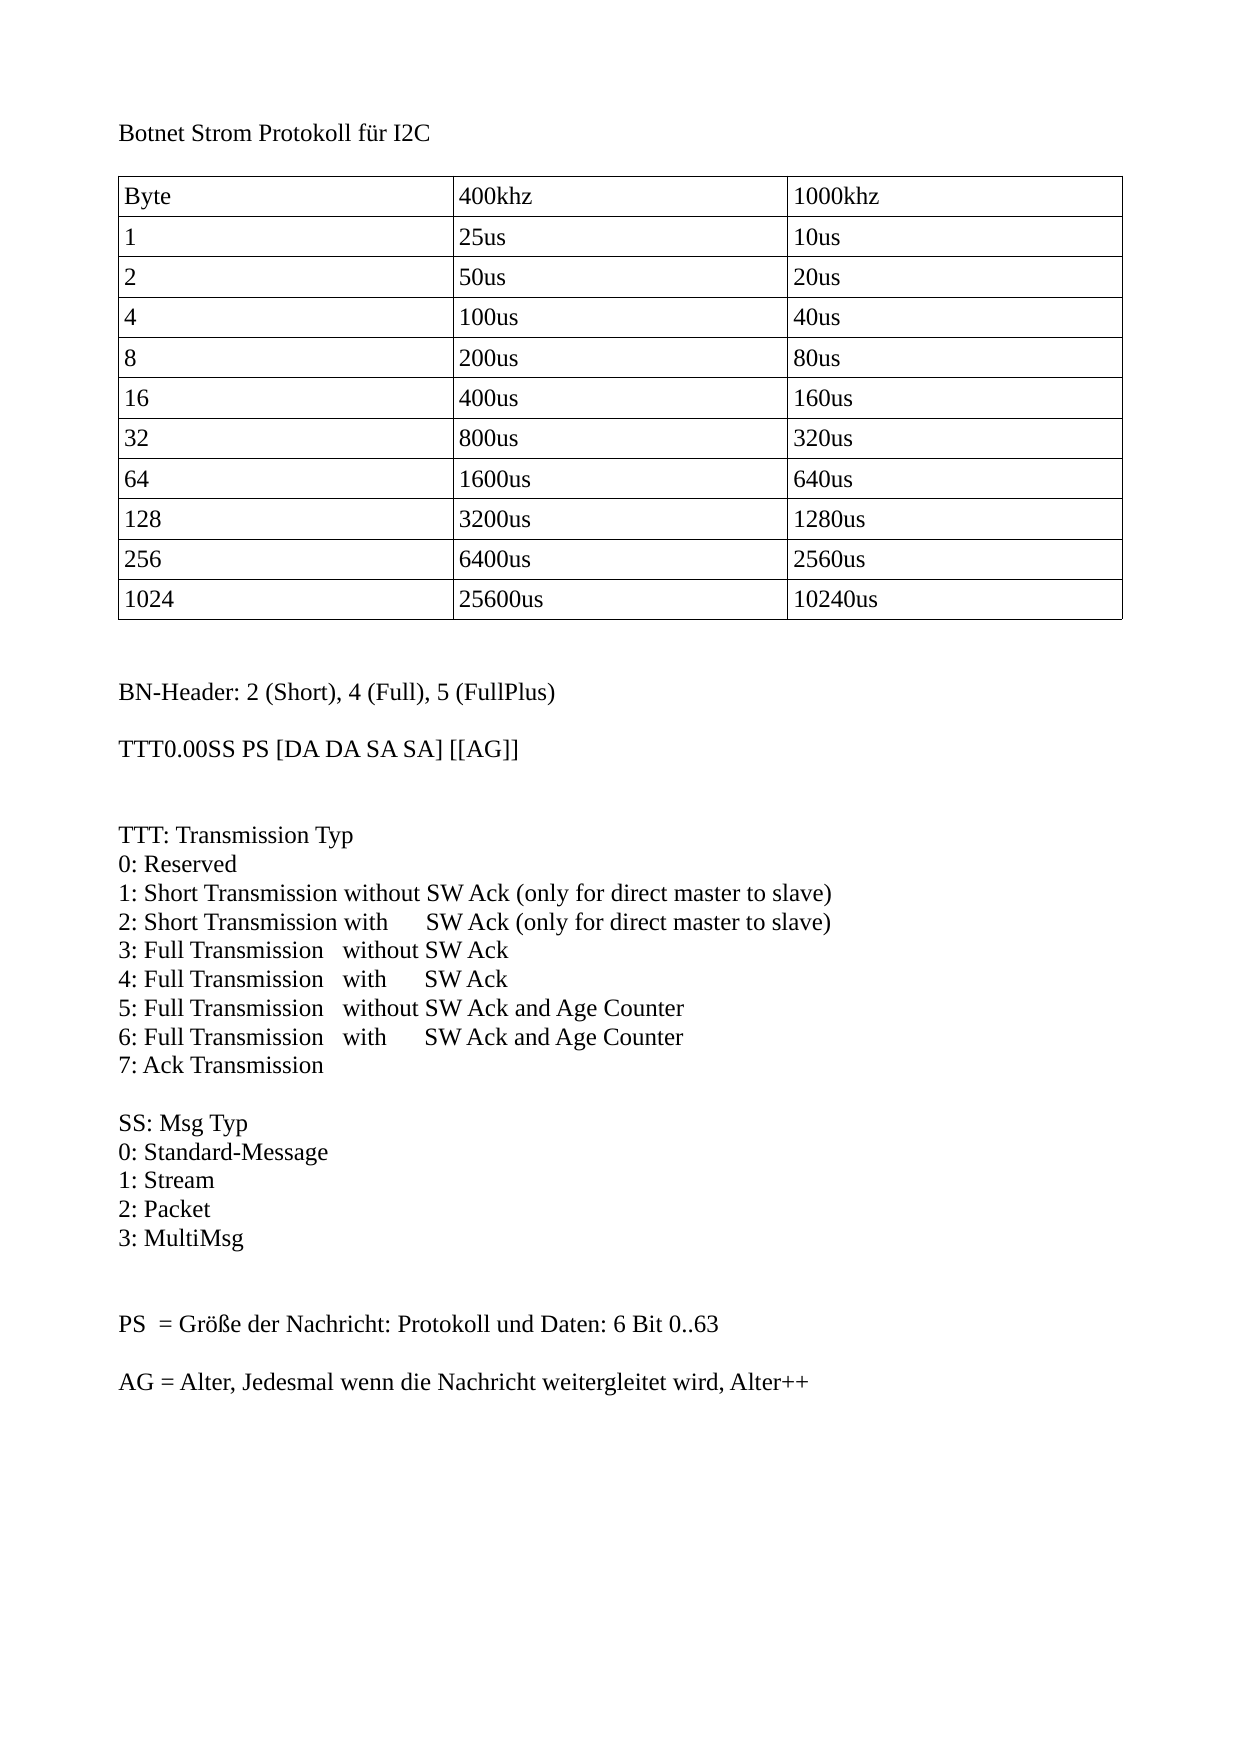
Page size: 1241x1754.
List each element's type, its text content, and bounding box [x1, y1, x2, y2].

table_cell 25us [454, 217, 787, 256]
text TTT: Transmission Typ [118, 820, 1122, 849]
text 1: Stream [118, 1165, 1122, 1194]
table_cell 16 [119, 378, 453, 417]
table_cell 20us [788, 257, 1122, 297]
table_cell 400us [454, 378, 787, 417]
table_cell 256 [119, 540, 453, 579]
table_cell 64 [119, 459, 453, 498]
table_cell 6400us [454, 540, 787, 579]
text 0: Reserved [118, 849, 1122, 878]
text PS = Größe der Nachricht: Protokoll und Daten: 6 Bit 0..63 [118, 1309, 1122, 1338]
table_cell 2560us [788, 540, 1122, 579]
table_cell 1280us [788, 499, 1122, 538]
text AG = Alter, Jedesmal wenn die Nachricht weitergleitet wird, Alter++ [118, 1367, 1122, 1395]
text 4: Full Transmission with SW Ack [118, 964, 1122, 993]
text 3: Full Transmission without SW Ack [118, 935, 1122, 964]
table_cell 640us [788, 459, 1122, 498]
text BN-Header: 2 (Short), 4 (Full), 5 (FullPlus) [118, 677, 1122, 705]
table_cell 1600us [454, 459, 787, 498]
table_cell 320us [788, 419, 1122, 458]
table_header 400khz [454, 177, 787, 216]
table_cell 160us [788, 378, 1122, 417]
text 6: Full Transmission with SW Ack and Age Counter [118, 1022, 1122, 1050]
table_cell 200us [454, 338, 787, 377]
text 5: Full Transmission without SW Ack and Age Counter [118, 993, 1122, 1022]
table_cell 8 [119, 338, 453, 377]
text 0: Standard-Message [118, 1137, 1122, 1165]
text 3: MultiMsg [118, 1223, 1122, 1252]
table_cell 32 [119, 419, 453, 458]
text 2: Short Transmission with SW Ack (only for direct master to slave) [118, 907, 1122, 935]
table_cell 50us [454, 257, 787, 297]
table_cell 100us [454, 298, 787, 337]
table_cell 1024 [119, 580, 453, 619]
table_cell 800us [454, 419, 787, 458]
table_cell 2 [119, 257, 453, 297]
text Botnet Strom Protokoll für I2C [118, 118, 1122, 147]
table_header Byte [119, 177, 453, 216]
table_cell 1 [119, 217, 453, 256]
table_header 1000khz [788, 177, 1122, 216]
text 1: Short Transmission without SW Ack (only for direct master to slave) [118, 878, 1122, 907]
table_cell 25600us [454, 580, 787, 619]
table_cell 10us [788, 217, 1122, 256]
text 7: Ack Transmission [118, 1050, 1122, 1079]
text TTT0.00SS PS [DA DA SA SA] [[AG]] [118, 734, 1122, 763]
text SS: Msg Typ [118, 1108, 1122, 1137]
table_cell 4 [119, 298, 453, 337]
text 2: Packet [118, 1194, 1122, 1223]
table_cell 40us [788, 298, 1122, 337]
table_cell 3200us [454, 499, 787, 538]
table_cell 128 [119, 499, 453, 538]
table_cell 80us [788, 338, 1122, 377]
table_cell 10240us [788, 580, 1122, 619]
